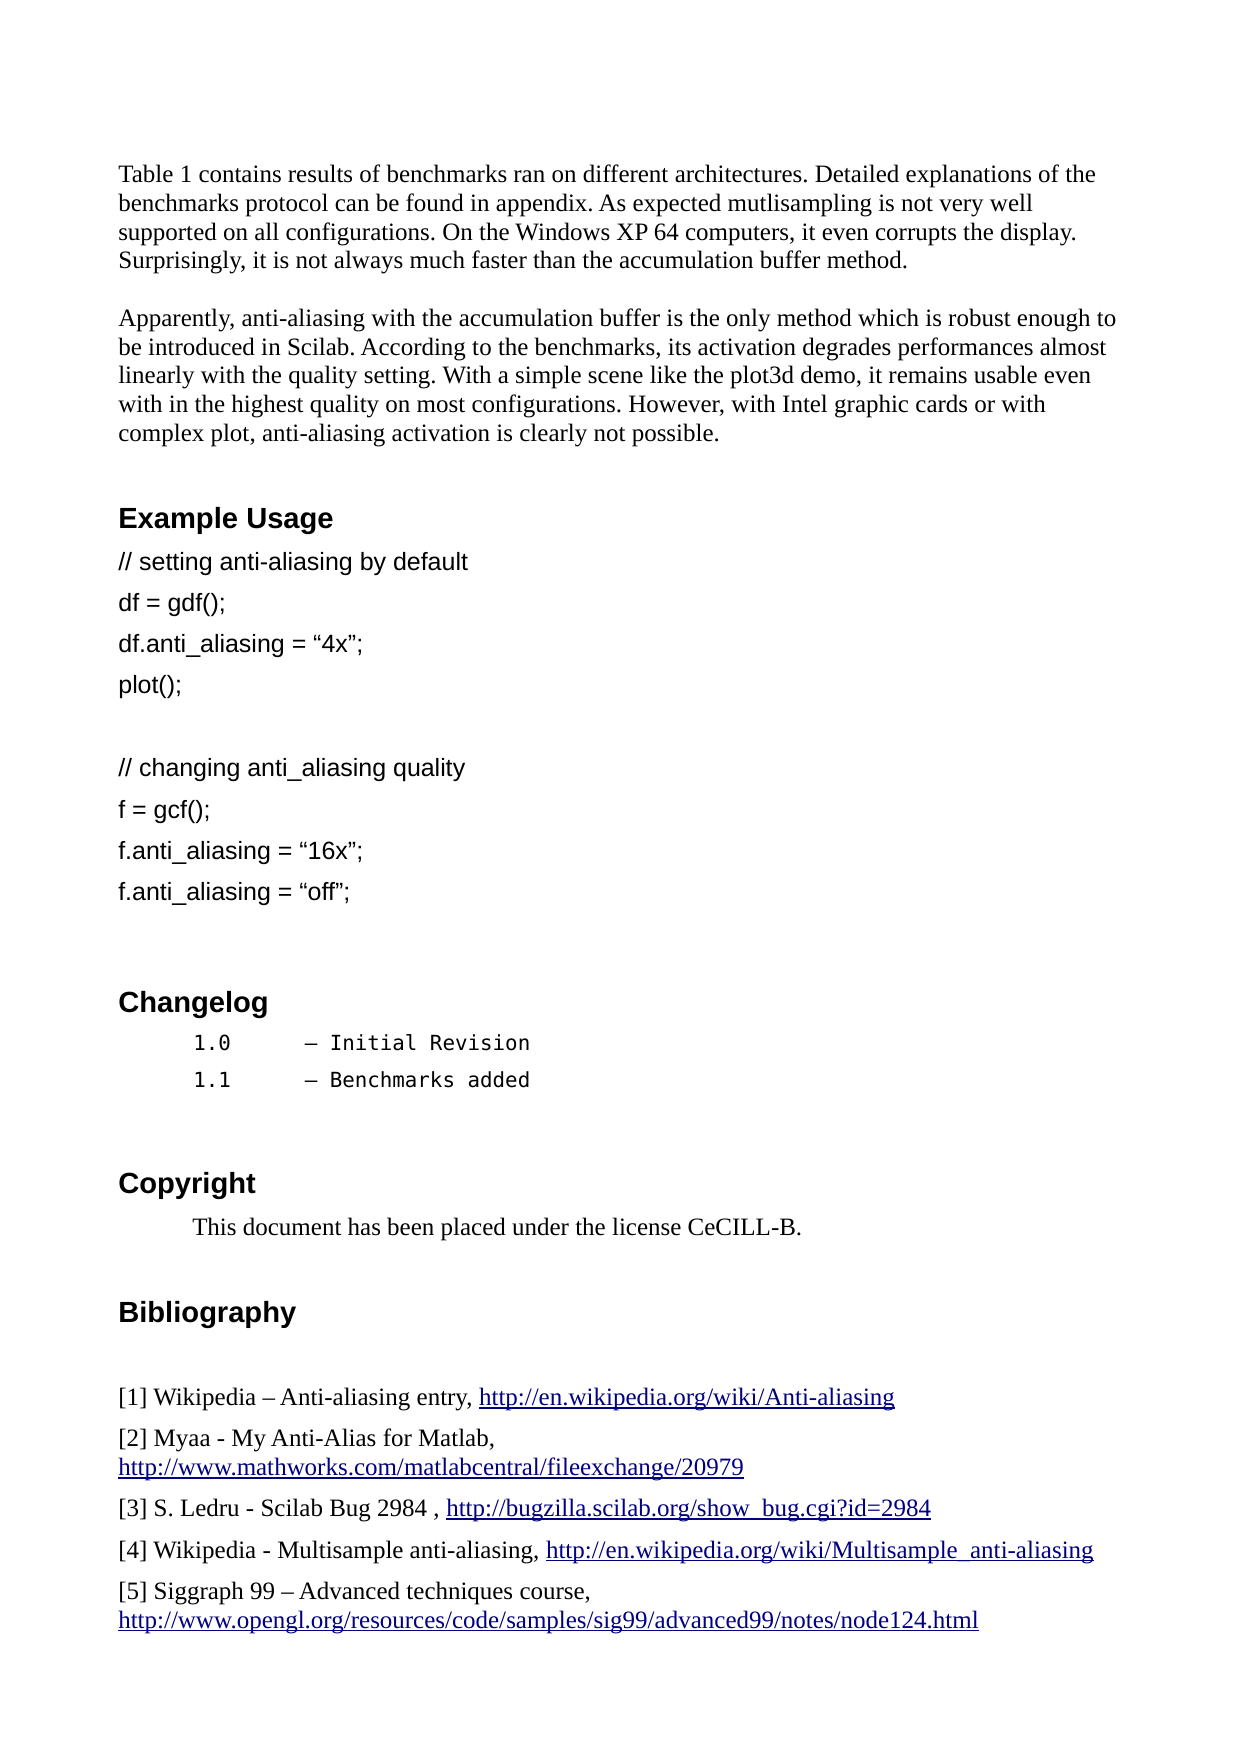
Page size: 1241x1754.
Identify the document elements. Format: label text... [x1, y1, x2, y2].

text [1] Wikipedia – Anti-aliasing entry, http://en.wikipedia.org/wiki/Anti-aliasing [118, 1382, 1122, 1411]
text // changing anti_aliasing quality [118, 753, 1122, 782]
subtitle Example Usage [118, 501, 1122, 534]
list – Benchmarks added [193, 1068, 1122, 1092]
text f.anti_aliasing = “off”; [118, 877, 1122, 906]
text This document has been placed under the license CeCILL-B. [118, 1212, 1122, 1241]
text f = gcf(); [118, 794, 1122, 823]
text // setting anti-aliasing by default [118, 547, 1122, 575]
text f.anti_aliasing = “16x”; [118, 836, 1122, 864]
text Apparently, anti-aliasing with the accumulation buffer is the only method which is robust enough to be introduced in Scilab. According to the benchmarks, its activation degrades performances almost linearly with the quality setting. With a simple scene like the plot3d demo, it remains usable even with in the highest quality on most configurations. However, with Intel graphic cards or with complex plot, anti-aliasing activation is clearly not possible. [118, 303, 1122, 447]
subtitle Copyright [118, 1166, 1122, 1200]
text df.anti_aliasing = “4x”; [118, 629, 1122, 658]
text [5] Siggraph 99 – Advanced techniques course, http://www.opengl.org/resources/code/samples/sig99/advanced99/notes/node124.html [118, 1576, 1122, 1633]
text df = gdf(); [118, 588, 1122, 617]
list – Initial Revision [193, 1031, 1122, 1055]
text [3] S. Ledru - Scilab Bug 2984 , http://bugzilla.scilab.org/show_bug.cgi?id=2984 [118, 1493, 1122, 1522]
subtitle Changelog [118, 985, 1122, 1018]
text plot(); [118, 670, 1122, 699]
subtitle Bibliography [118, 1295, 1122, 1328]
text [4] Wikipedia - Multisample anti-aliasing, http://en.wikipedia.org/wiki/Multisample_anti-aliasing [118, 1535, 1122, 1563]
text Table 1 contains results of benchmarks ran on different architectures. Detailed explanations of the benchmarks protocol can be found in appendix. As expected mutlisampling is not very well supported on all configurations. On the Windows XP 64 computers, it even corrupts the display. Surprisingly, it is not always much faster than the accumulation buffer method. [118, 159, 1122, 274]
text [2] Myaa - My Anti-Alias for Matlab, http://www.mathworks.com/matlabcentral/fileexchange/20979 [118, 1423, 1122, 1481]
